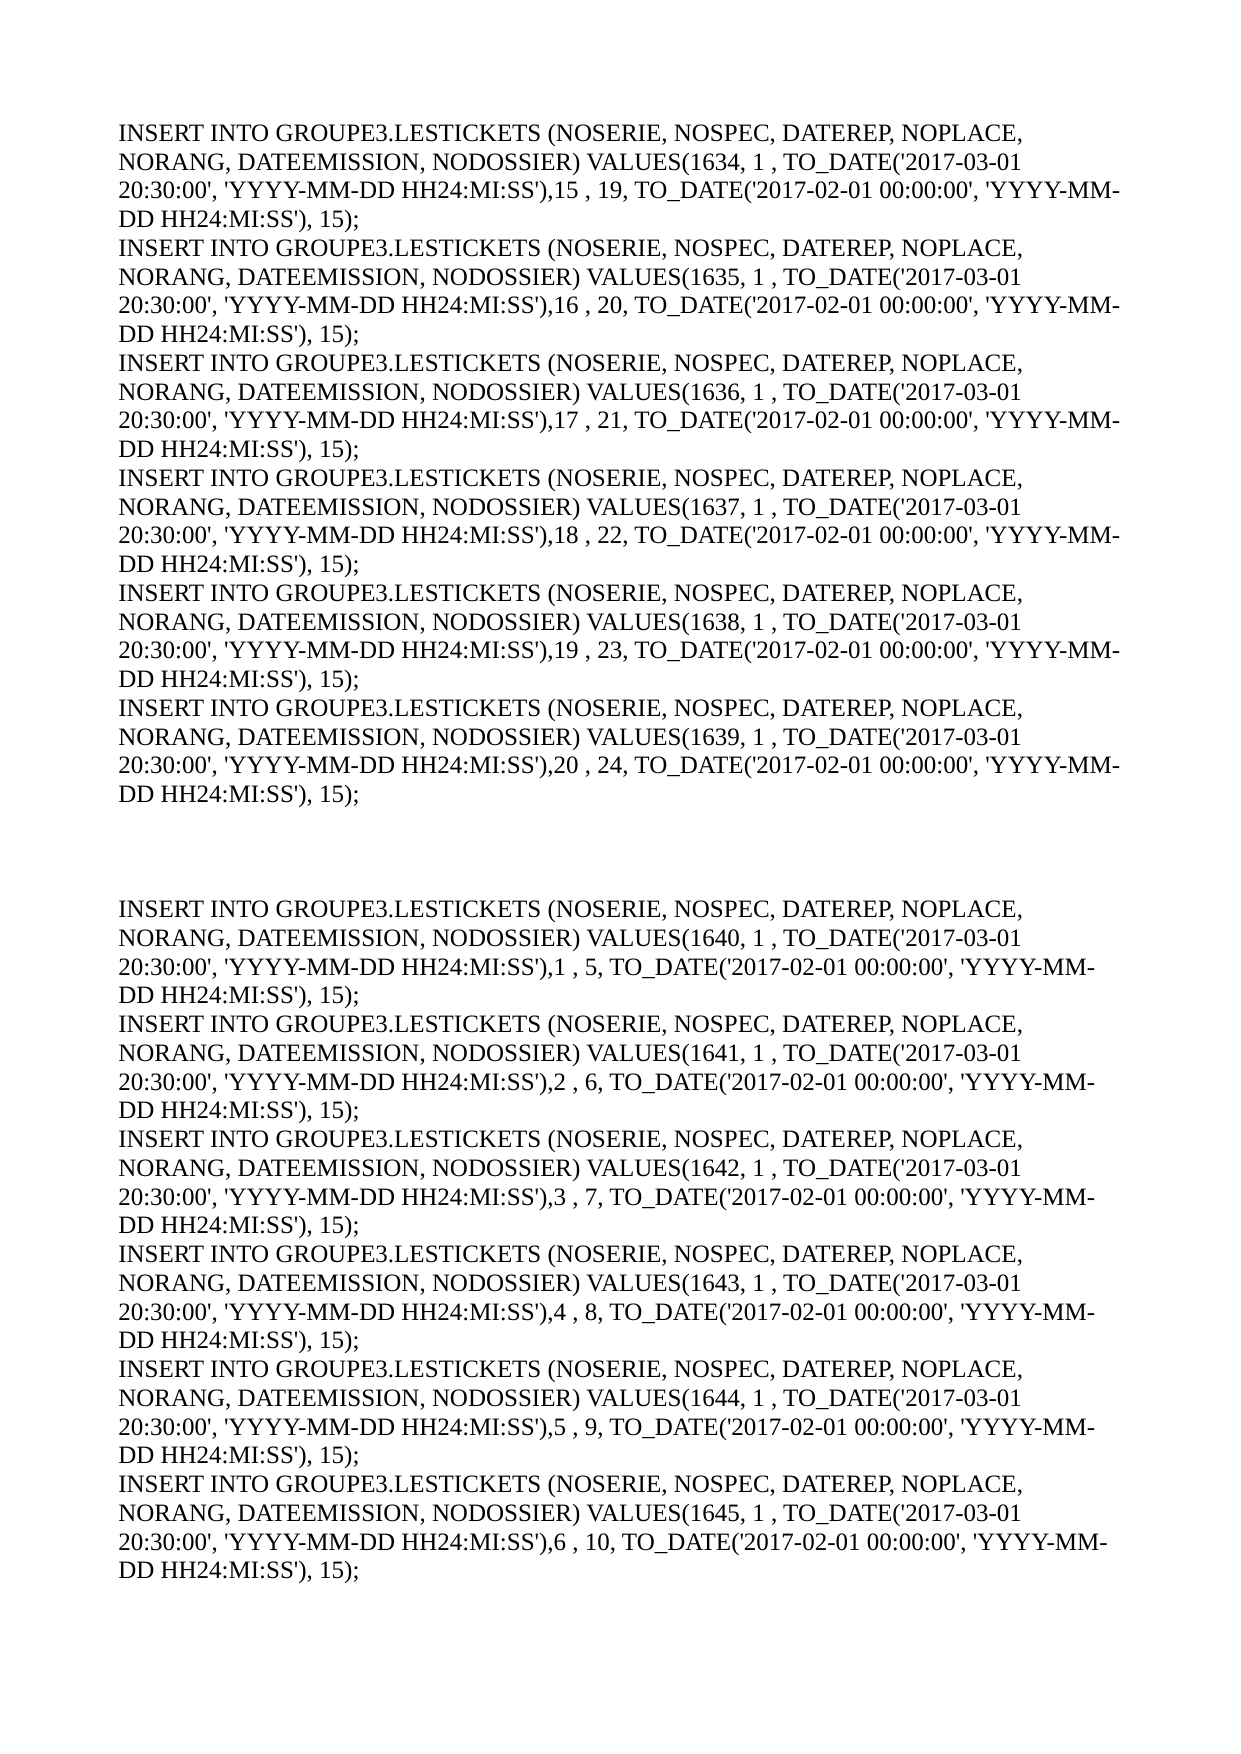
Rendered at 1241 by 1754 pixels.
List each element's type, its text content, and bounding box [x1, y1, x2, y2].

text INSERT INTO GROUPE3.LESTICKETS (NOSERIE, NOSPEC, DATEREP, NOPLACE, NORANG, DATEEMISSION, NODOSSIER) VALUES(1635, 1 , TO_DATE('2017-03-01 20:30:00', 'YYYY-MM-DD HH24:MI:SS'),16 , 20, TO_DATE('2017-02-01 00:00:00', 'YYYY-MM-DD HH24:MI:SS'), 15); [118, 233, 1122, 348]
text INSERT INTO GROUPE3.LESTICKETS (NOSERIE, NOSPEC, DATEREP, NOPLACE, NORANG, DATEEMISSION, NODOSSIER) VALUES(1643, 1 , TO_DATE('2017-03-01 20:30:00', 'YYYY-MM-DD HH24:MI:SS'),4 , 8, TO_DATE('2017-02-01 00:00:00', 'YYYY-MM-DD HH24:MI:SS'), 15); [118, 1239, 1122, 1354]
text INSERT INTO GROUPE3.LESTICKETS (NOSERIE, NOSPEC, DATEREP, NOPLACE, NORANG, DATEEMISSION, NODOSSIER) VALUES(1645, 1 , TO_DATE('2017-03-01 20:30:00', 'YYYY-MM-DD HH24:MI:SS'),6 , 10, TO_DATE('2017-02-01 00:00:00', 'YYYY-MM-DD HH24:MI:SS'), 15); [118, 1469, 1122, 1584]
text INSERT INTO GROUPE3.LESTICKETS (NOSERIE, NOSPEC, DATEREP, NOPLACE, NORANG, DATEEMISSION, NODOSSIER) VALUES(1644, 1 , TO_DATE('2017-03-01 20:30:00', 'YYYY-MM-DD HH24:MI:SS'),5 , 9, TO_DATE('2017-02-01 00:00:00', 'YYYY-MM-DD HH24:MI:SS'), 15); [118, 1354, 1122, 1469]
text INSERT INTO GROUPE3.LESTICKETS (NOSERIE, NOSPEC, DATEREP, NOPLACE, NORANG, DATEEMISSION, NODOSSIER) VALUES(1636, 1 , TO_DATE('2017-03-01 20:30:00', 'YYYY-MM-DD HH24:MI:SS'),17 , 21, TO_DATE('2017-02-01 00:00:00', 'YYYY-MM-DD HH24:MI:SS'), 15); [118, 348, 1122, 463]
text INSERT INTO GROUPE3.LESTICKETS (NOSERIE, NOSPEC, DATEREP, NOPLACE, NORANG, DATEEMISSION, NODOSSIER) VALUES(1637, 1 , TO_DATE('2017-03-01 20:30:00', 'YYYY-MM-DD HH24:MI:SS'),18 , 22, TO_DATE('2017-02-01 00:00:00', 'YYYY-MM-DD HH24:MI:SS'), 15); [118, 463, 1122, 578]
text INSERT INTO GROUPE3.LESTICKETS (NOSERIE, NOSPEC, DATEREP, NOPLACE, NORANG, DATEEMISSION, NODOSSIER) VALUES(1639, 1 , TO_DATE('2017-03-01 20:30:00', 'YYYY-MM-DD HH24:MI:SS'),20 , 24, TO_DATE('2017-02-01 00:00:00', 'YYYY-MM-DD HH24:MI:SS'), 15); [118, 693, 1122, 808]
text INSERT INTO GROUPE3.LESTICKETS (NOSERIE, NOSPEC, DATEREP, NOPLACE, NORANG, DATEEMISSION, NODOSSIER) VALUES(1640, 1 , TO_DATE('2017-03-01 20:30:00', 'YYYY-MM-DD HH24:MI:SS'),1 , 5, TO_DATE('2017-02-01 00:00:00', 'YYYY-MM-DD HH24:MI:SS'), 15); [118, 894, 1122, 1009]
text INSERT INTO GROUPE3.LESTICKETS (NOSERIE, NOSPEC, DATEREP, NOPLACE, NORANG, DATEEMISSION, NODOSSIER) VALUES(1638, 1 , TO_DATE('2017-03-01 20:30:00', 'YYYY-MM-DD HH24:MI:SS'),19 , 23, TO_DATE('2017-02-01 00:00:00', 'YYYY-MM-DD HH24:MI:SS'), 15); [118, 578, 1122, 693]
text INSERT INTO GROUPE3.LESTICKETS (NOSERIE, NOSPEC, DATEREP, NOPLACE, NORANG, DATEEMISSION, NODOSSIER) VALUES(1642, 1 , TO_DATE('2017-03-01 20:30:00', 'YYYY-MM-DD HH24:MI:SS'),3 , 7, TO_DATE('2017-02-01 00:00:00', 'YYYY-MM-DD HH24:MI:SS'), 15); [118, 1124, 1122, 1239]
text INSERT INTO GROUPE3.LESTICKETS (NOSERIE, NOSPEC, DATEREP, NOPLACE, NORANG, DATEEMISSION, NODOSSIER) VALUES(1634, 1 , TO_DATE('2017-03-01 20:30:00', 'YYYY-MM-DD HH24:MI:SS'),15 , 19, TO_DATE('2017-02-01 00:00:00', 'YYYY-MM-DD HH24:MI:SS'), 15); [118, 118, 1122, 233]
text INSERT INTO GROUPE3.LESTICKETS (NOSERIE, NOSPEC, DATEREP, NOPLACE, NORANG, DATEEMISSION, NODOSSIER) VALUES(1641, 1 , TO_DATE('2017-03-01 20:30:00', 'YYYY-MM-DD HH24:MI:SS'),2 , 6, TO_DATE('2017-02-01 00:00:00', 'YYYY-MM-DD HH24:MI:SS'), 15); [118, 1009, 1122, 1124]
